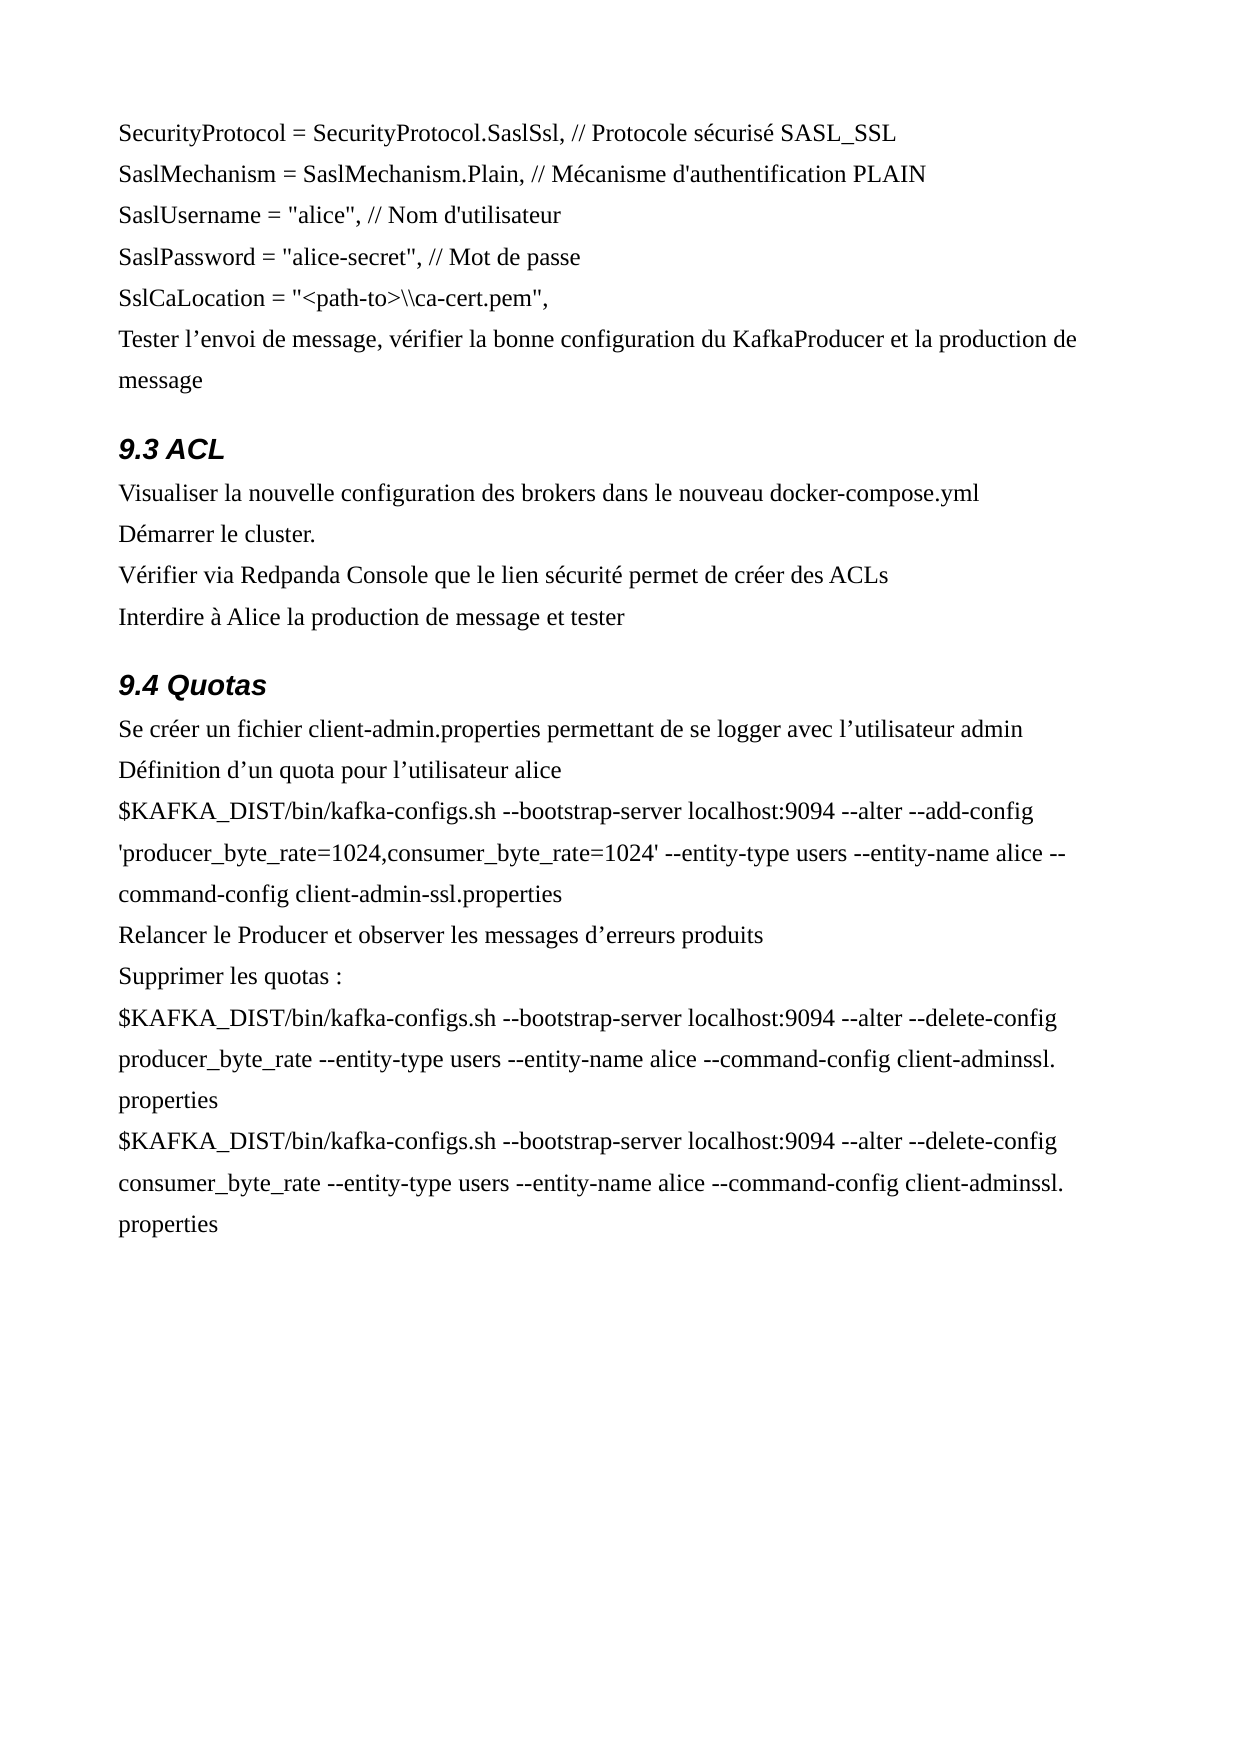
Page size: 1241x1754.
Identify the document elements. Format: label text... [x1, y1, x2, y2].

text properties [118, 1085, 1122, 1114]
text $KAFKA_DIST/bin/kafka-configs.sh --bootstrap-server localhost:9094 --alter --add-config [118, 796, 1122, 825]
subtitle 9.3 ACL [118, 432, 1122, 465]
text SaslMechanism = SaslMechanism.Plain, // Mécanisme d'authentification PLAIN [118, 159, 1122, 188]
subtitle 9.4 Quotas [118, 668, 1122, 701]
text producer_byte_rate --entity-type users --entity-name alice --command-config client-adminssl. [118, 1044, 1122, 1073]
text command-config client-admin-ssl.properties [118, 879, 1122, 908]
text Démarrer le cluster. [118, 519, 1122, 548]
text SecurityProtocol = SecurityProtocol.SaslSsl, // Protocole sécurisé SASL_SSL [118, 118, 1122, 147]
text SaslUsername = "alice", // Nom d'utilisateur [118, 201, 1122, 229]
text Visualiser la nouvelle configuration des brokers dans le nouveau docker-compose.yml [118, 478, 1122, 507]
text properties [118, 1209, 1122, 1238]
text Interdire à Alice la production de message et tester [118, 602, 1122, 630]
text 'producer_byte_rate=1024,consumer_byte_rate=1024' --entity-type users --entity-name alice -- [118, 838, 1122, 866]
text $KAFKA_DIST/bin/kafka-configs.sh --bootstrap-server localhost:9094 --alter --delete-config [118, 1126, 1122, 1155]
text $KAFKA_DIST/bin/kafka-configs.sh --bootstrap-server localhost:9094 --alter --delete-config [118, 1003, 1122, 1031]
text message [118, 366, 1122, 394]
text Relancer le Producer et observer les messages d’erreurs produits [118, 920, 1122, 949]
text consumer_byte_rate --entity-type users --entity-name alice --command-config client-adminssl. [118, 1168, 1122, 1196]
text Vérifier via Redpanda Console que le lien sécurité permet de créer des ACLs [118, 560, 1122, 589]
text Définition d’un quota pour l’utilisateur alice [118, 755, 1122, 784]
text Supprimer les quotas : [118, 961, 1122, 990]
text SaslPassword = "alice-secret", // Mot de passe [118, 242, 1122, 271]
text Se créer un fichier client-admin.properties permettant de se logger avec l’utilisateur admin [118, 714, 1122, 743]
text Tester l’envoi de message, vérifier la bonne configuration du KafkaProducer et la production de [118, 324, 1122, 353]
text SslCaLocation = "<path-to>\\ca-cert.pem", [118, 283, 1122, 312]
